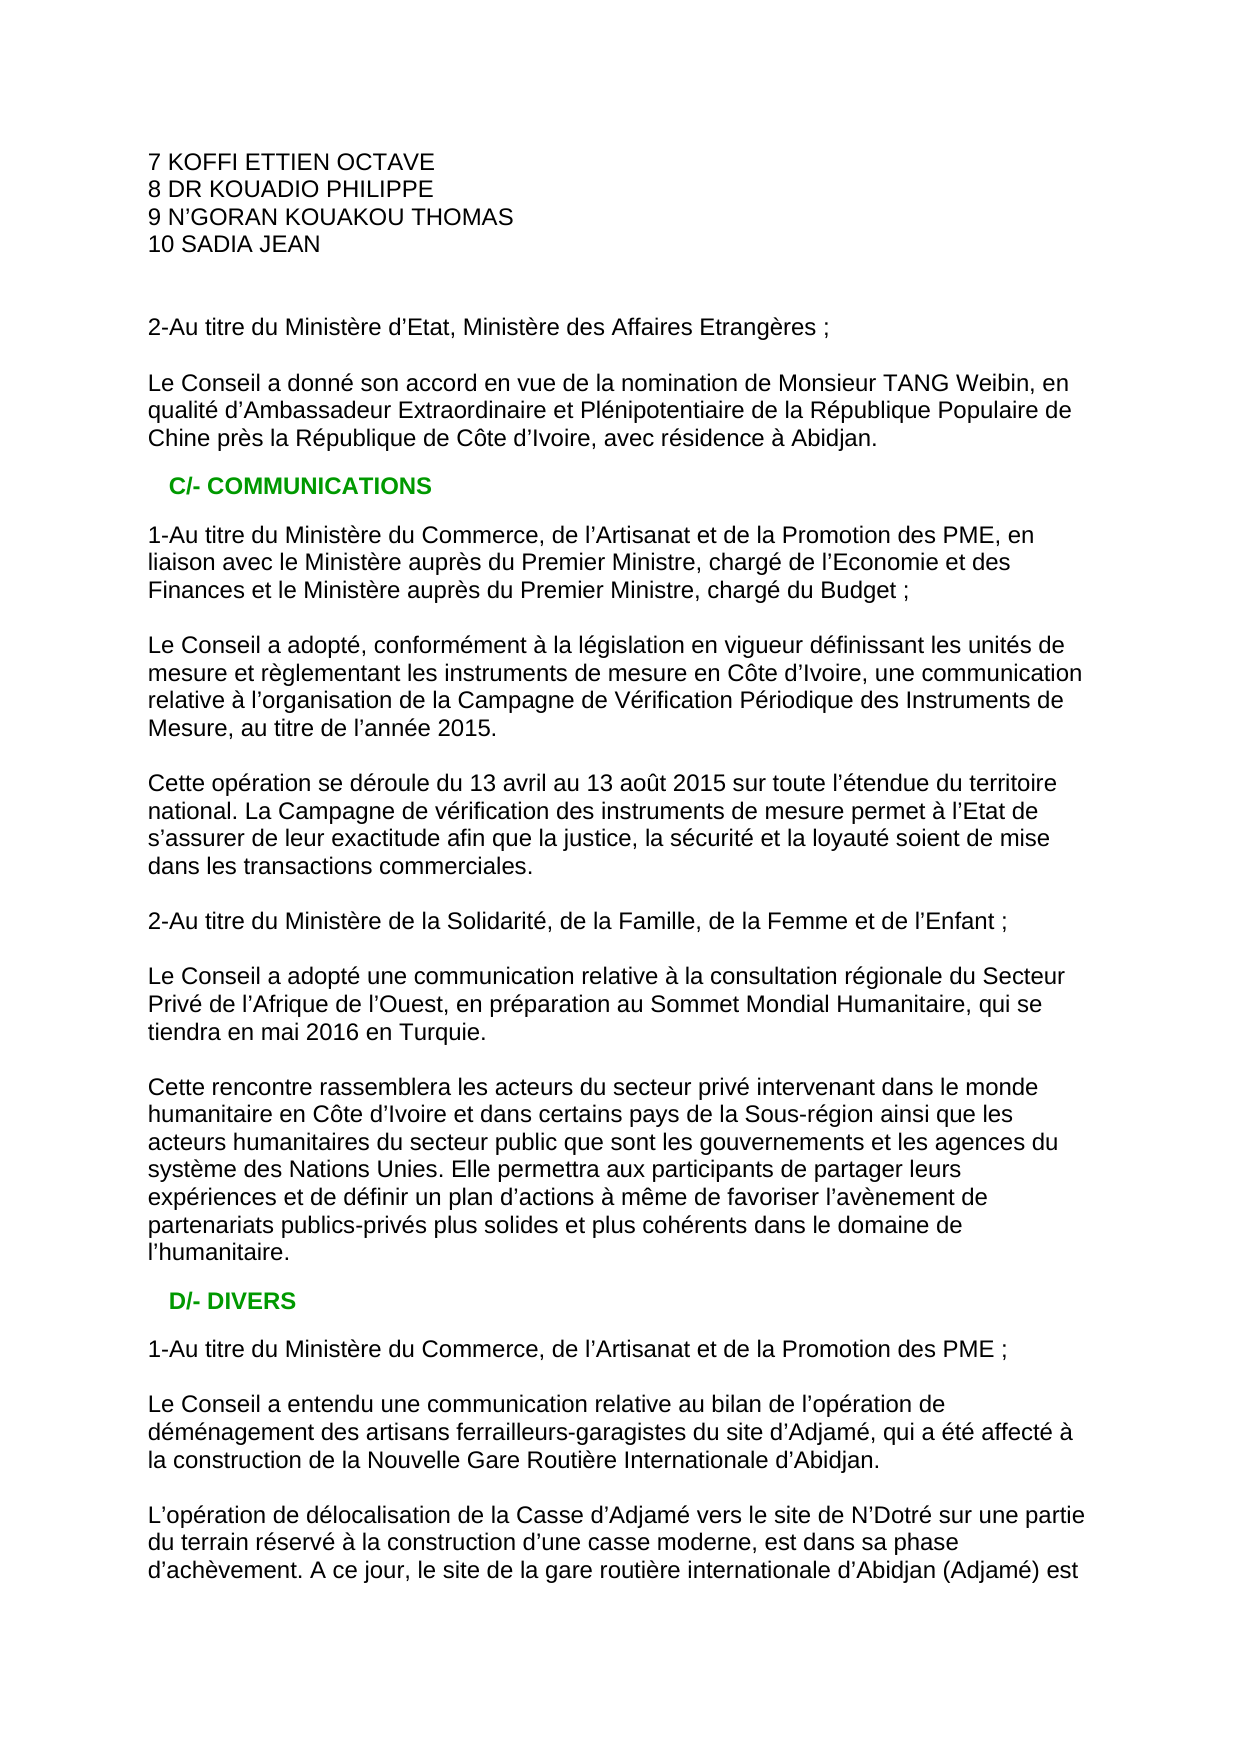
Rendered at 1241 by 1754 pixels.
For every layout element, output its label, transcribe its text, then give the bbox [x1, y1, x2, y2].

text C/- COMMUNICATIONS [148, 472, 1093, 500]
text 7 KOFFI ETTIEN OCTAVE 8 DR KOUADIO PHILIPPE 9 N’GORAN KOUAKOU THOMAS 10 SADIA JEAN 2-Au titre du Ministère d’Etat, Ministère des Affaires Etrangères ; Le Conseil a donné son accord en vue de la nomination de Monsieur TANG Weibin, en qualité d’Ambassadeur Extraordinaire et Plénipotentiaire de la République Populaire de Chine près la République de Côte d’Ivoire, avec résidence à Abidjan. [148, 148, 1093, 451]
text 1-Au titre du Ministère du Commerce, de l’Artisanat et de la Promotion des PME, en liaison avec le Ministère auprès du Premier Ministre, chargé de l’Economie et des Finances et le Ministère auprès du Premier Ministre, chargé du Budget ; Le Conseil a adopté, conformément à la législation en vigueur définissant les unités de mesure et règlementant les instruments de mesure en Côte d’Ivoire, une communication relative à l’organisation de la Campagne de Vérification Périodique des Instruments de Mesure, au titre de l’année 2015. Cette opération se déroule du 13 avril au 13 août 2015 sur toute l’étendue du territoire national. La Campagne de vérification des instruments de mesure permet à l’Etat de s’assurer de leur exactitude afin que la justice, la sécurité et la loyauté soient de mise dans les transactions commerciales. 2-Au titre du Ministère de la Solidarité, de la Famille, de la Femme et de l’Enfant ; Le Conseil a adopté une communication relative à la consultation régionale du Secteur Privé de l’Afrique de l’Ouest, en préparation au Sommet Mondial Humanitaire, qui se tiendra en mai 2016 en Turquie. Cette rencontre rassemblera les acteurs du secteur privé intervenant dans le monde humanitaire en Côte d’Ivoire et dans certains pays de la Sous-région ainsi que les acteurs humanitaires du secteur public que sont les gouvernements et les agences du système des Nations Unies. Elle permettra aux participants de partager leurs expériences et de définir un plan d’actions à même de favoriser l’avènement de partenariats publics-privés plus solides et plus cohérents dans le domaine de l’humanitaire. [148, 521, 1093, 1266]
text 1-Au titre du Ministère du Commerce, de l’Artisanat et de la Promotion des PME ; Le Conseil a entendu une communication relative au bilan de l’opération de déménagement des artisans ferrailleurs-garagistes du site d’Adjamé, qui a été affecté à la construction de la Nouvelle Gare Routière Internationale d’Abidjan. L’opération de délocalisation de la Casse d’Adjamé vers le site de N’Dotré sur une partie du terrain réservé à la construction d’une casse moderne, est dans sa phase d’achèvement. A ce jour, le site de la gare routière internationale d’Abidjan (Adjamé) est [148, 1335, 1093, 1583]
text D/- DIVERS [148, 1287, 1093, 1314]
